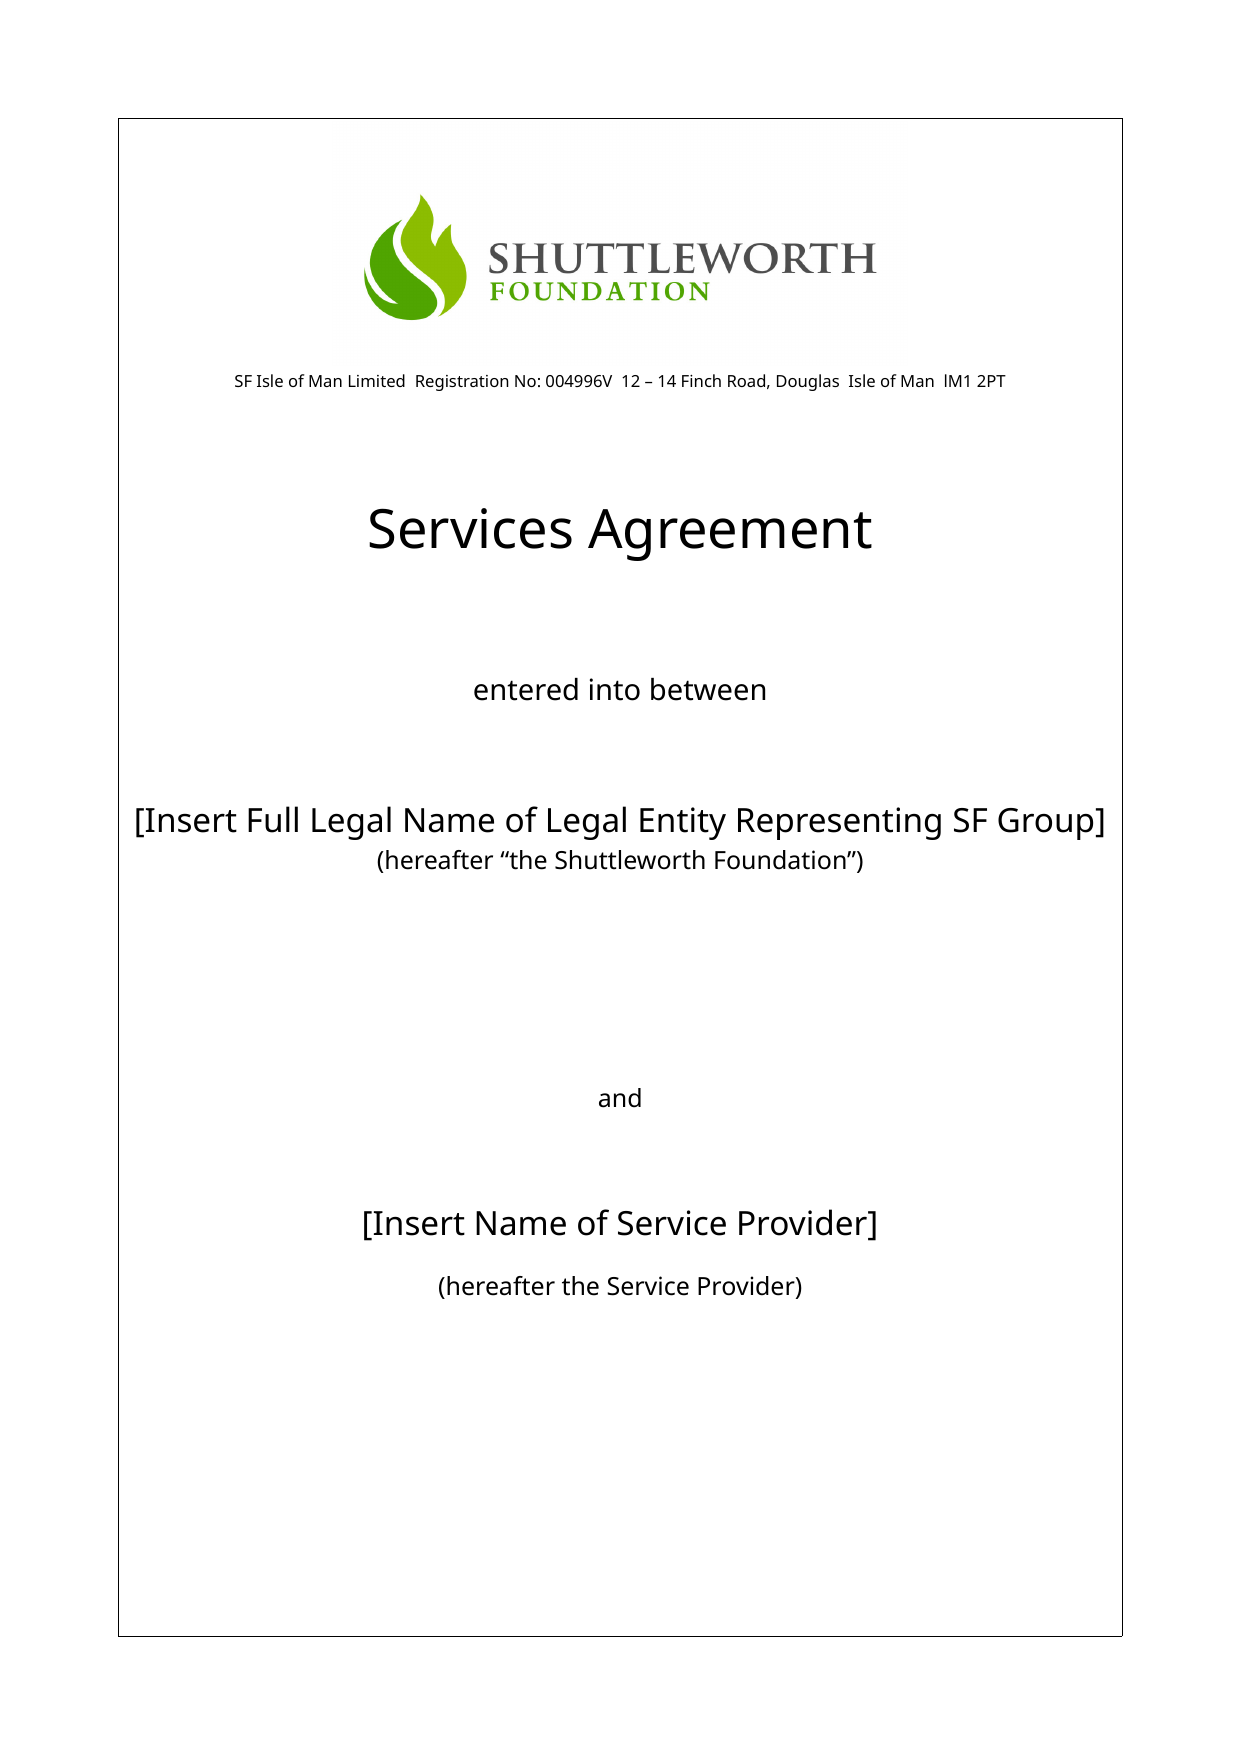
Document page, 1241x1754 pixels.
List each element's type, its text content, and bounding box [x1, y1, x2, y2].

picture [332, 121, 909, 366]
text (hereafter “the Shuttleworth Foundation”) [121, 842, 1119, 876]
text [Insert Full Legal Name of Legal Entity Representing SF Group] [121, 797, 1119, 842]
text (hereafter the Service Provider) [121, 1268, 1119, 1302]
text [Insert Name of Service Provider] [121, 1200, 1119, 1245]
text Services Agreement [121, 491, 1119, 564]
text and [121, 1081, 1119, 1115]
text entered into between [121, 669, 1119, 709]
